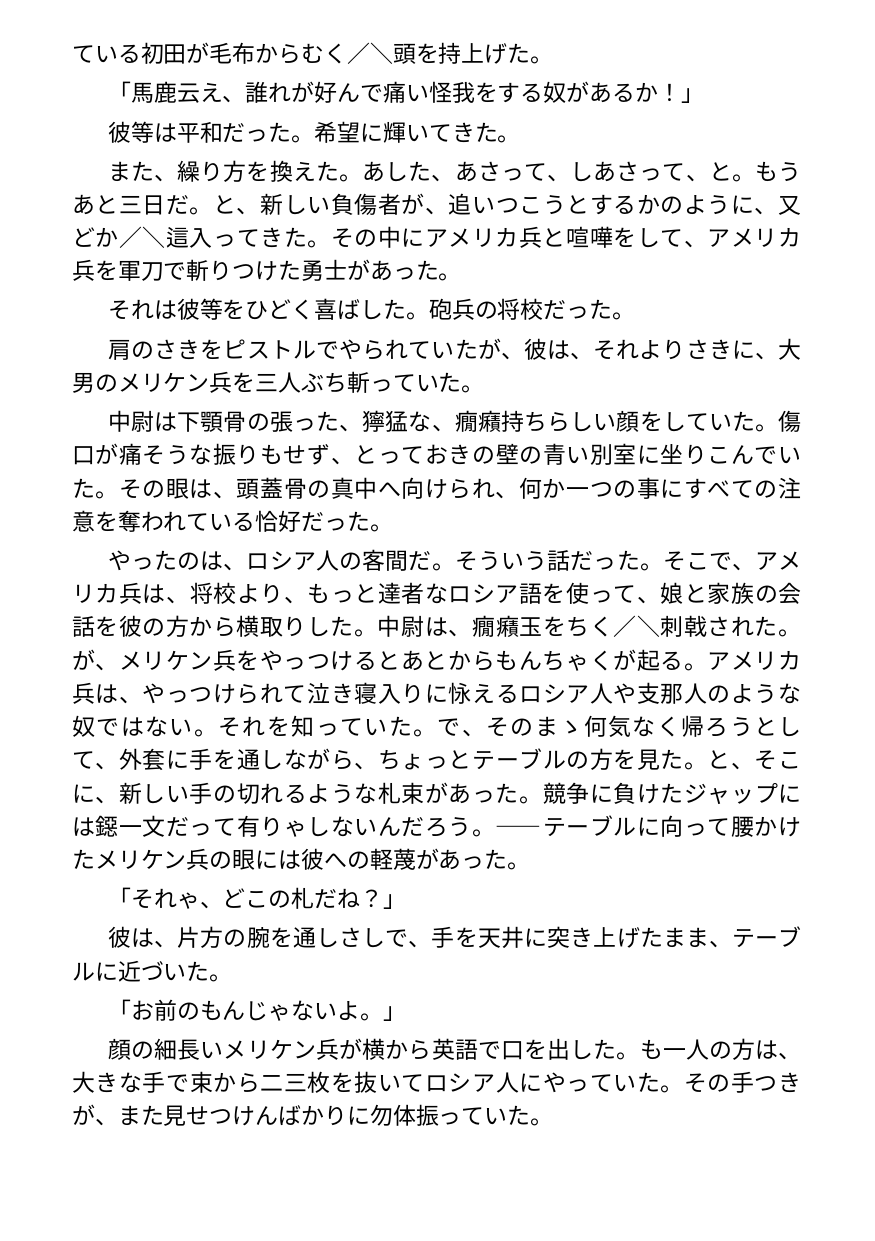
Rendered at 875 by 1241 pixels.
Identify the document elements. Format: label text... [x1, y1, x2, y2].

text 彼は、片方の腕を通しさしで、手を天井に突き上げたまま、テーブルに近づいた。 [72, 920, 802, 987]
text 顔の細長いメリケン兵が横から英語で口を出した。も一人の方は、大きな手で束から二三枚を抜いてロシア人にやっていた。その手つきが、また見せつけんばかりに勿体振っていた。 [72, 1032, 802, 1131]
text それは彼等をひどく喜ばした。砲兵の将校だった。 [72, 292, 802, 326]
text 「それゃ、どこの札だね？」 [72, 881, 802, 914]
text 彼等は平和だった。希望に輝いてきた。 [72, 114, 802, 148]
text ている初田が毛布からむく／＼頭を持上げた。 [72, 36, 802, 69]
text 中尉は下顎骨の張った、獰猛な、癇癪持ちらしい顔をしていた。傷口が痛そうな振りもせず、とっておきの壁の青い別室に坐りこんでいた。その眼は、頭蓋骨の真中へ向けられ、何か一つの事にすべての注意を奪われている恰好だった。 [72, 404, 802, 537]
text また、繰り方を換えた。あした、あさって、しあさって、と。もうあと三日だ。と、新しい負傷者が、追いつこうとするかのように、又どか／＼這入ってきた。その中にアメリカ兵と喧嘩をして、アメリカ兵を軍刀で斬りつけた勇士があった。 [72, 153, 802, 286]
text 「お前のもんじゃないよ。」 [72, 993, 802, 1026]
text 「馬鹿云え、誰れが好んで痛い怪我をする奴があるか！」 [72, 75, 802, 108]
text 肩のさきをピストルでやられていたが、彼は、それよりさきに、大男のメリケン兵を三人ぶち斬っていた。 [72, 332, 802, 398]
text やったのは、ロシア人の客間だ。そういう話だった。そこで、アメリカ兵は、将校より、もっと達者なロシア語を使って、娘と家族の会話を彼の方から横取りした。中尉は、癇癪玉をちく／＼刺戟された。が、メリケン兵をやっつけるとあとからもんちゃくが起る。アメリカ兵は、やっつけられて泣き寝入りに怺えるロシア人や支那人のような奴ではない。それを知っていた。で、そのまゝ何気なく帰ろうとして、外套に手を通しながら、ちょっとテーブルの方を見た。と、そこに、新しい手の切れるような札束があった。競争に負けたジャップには鐚一文だって有りゃしないんだろう。――テーブルに向って腰かけたメリケン兵の眼には彼への軽蔑があった。 [72, 543, 802, 875]
